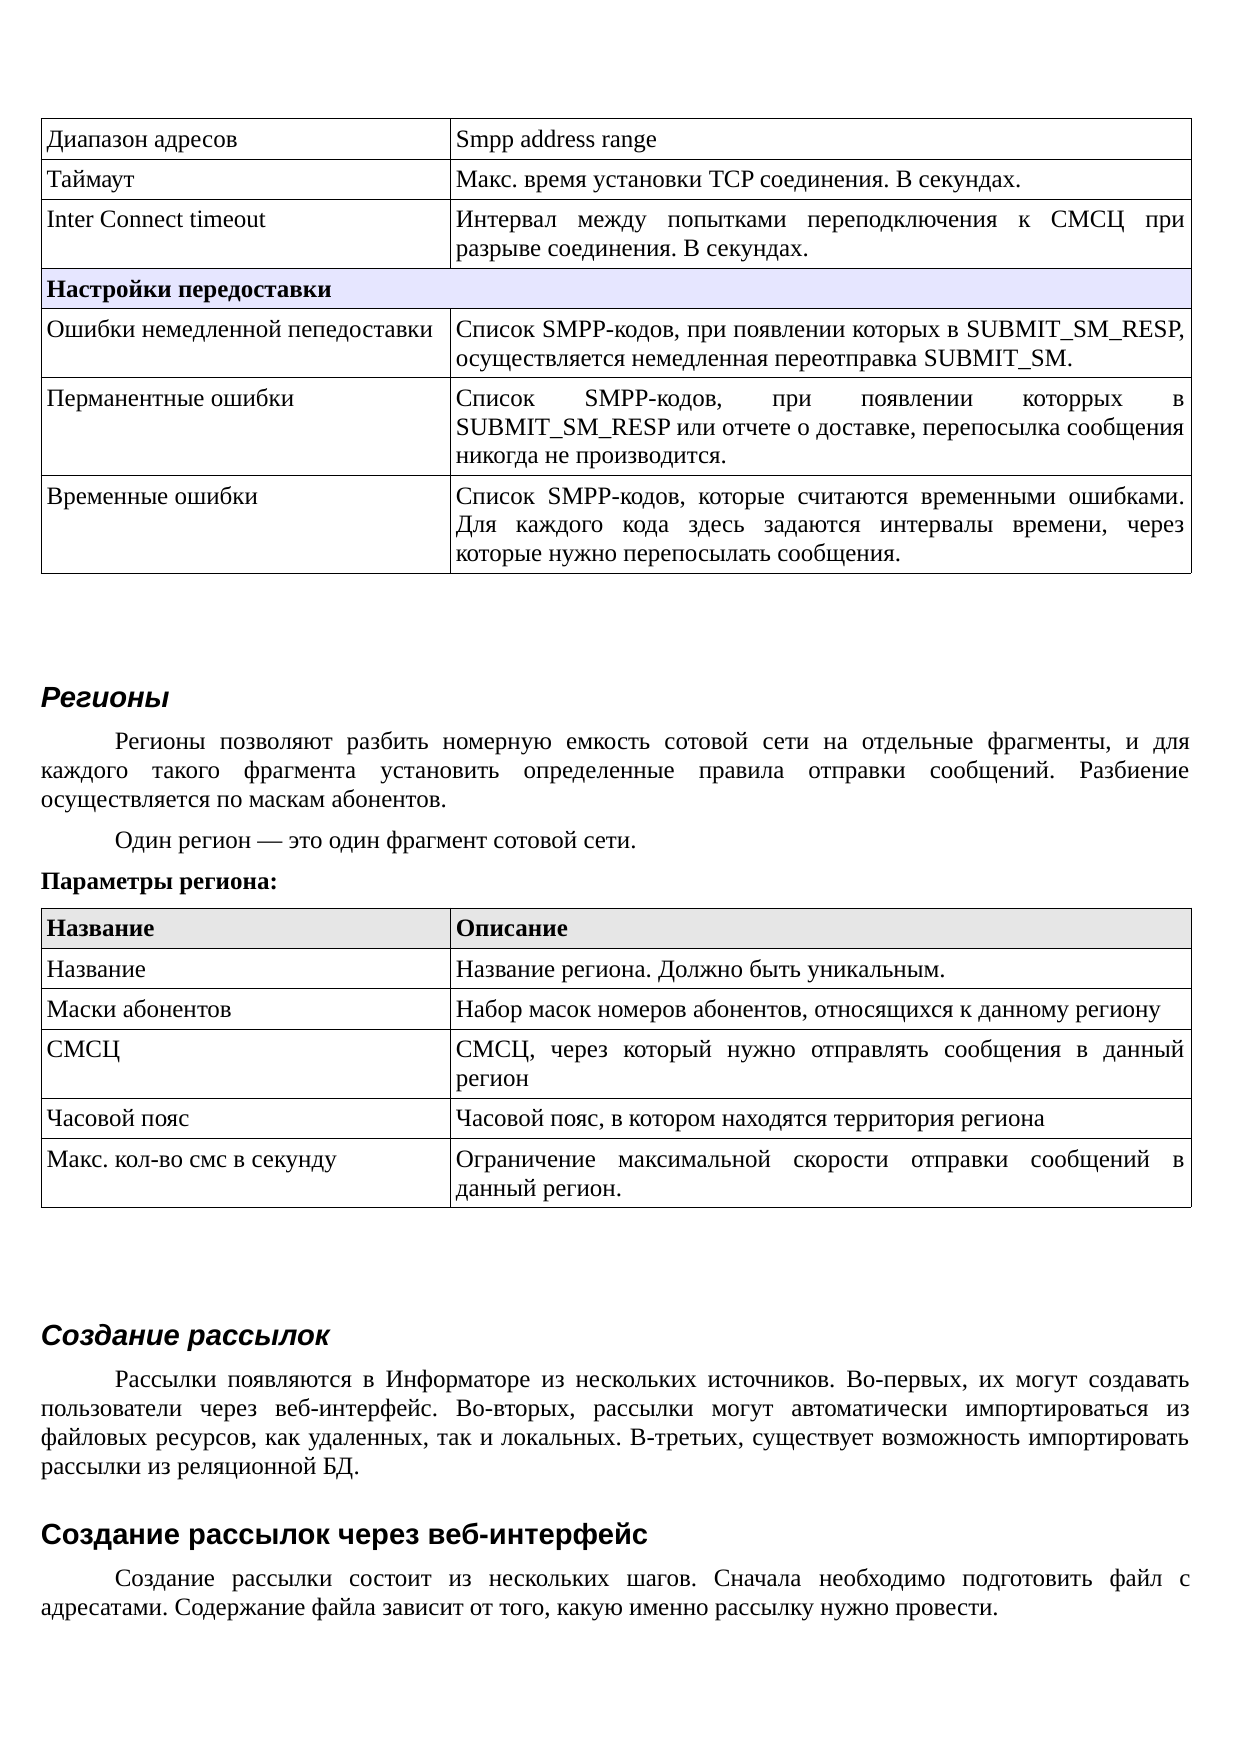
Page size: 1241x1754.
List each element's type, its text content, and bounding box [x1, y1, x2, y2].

subtitle Регионы [41, 680, 1191, 714]
text Один регион — это один фрагмент сотовой сети. [41, 825, 1191, 854]
table_cell СМСЦ, через который нужно отправлять сообщения в данный регион [451, 1030, 1191, 1098]
table_cell Ошибки немедленной пепедоставки [42, 309, 450, 377]
table_cell Ограничение максимальной скорости отправки сообщений в данный регион. [451, 1139, 1191, 1207]
table_cell Перманентные ошибки [42, 378, 450, 475]
table_cell Inter Connect timeout [42, 200, 450, 268]
table_cell Название [42, 949, 450, 988]
table_cell Часовой пояс, в котором находятся территория региона [451, 1099, 1191, 1138]
table_cell Маски абонентов [42, 989, 450, 1029]
table_cell Интервал между попытками переподключения к СМСЦ при разрыве соединения. В секундах. [451, 200, 1191, 268]
table_cell Таймаут [42, 160, 450, 199]
subtitle Создание рассылок [41, 1318, 1191, 1352]
table_cell Макс. кол-во смс в секунду [42, 1139, 450, 1207]
text Регионы позволяют разбить номерную емкость сотовой сети на отдельные фрагменты, и для каждого такого фрагмента установить определенные правила отправки сообщений. Разбиение осуществляется по маскам абонентов. [41, 726, 1191, 813]
table_cell Название региона. Должно быть уникальным. [451, 949, 1191, 988]
table_cell Часовой пояс [42, 1099, 450, 1138]
text Рассылки появляются в Информаторе из нескольких источников. Во-первых, их могут создавать пользователи через веб-интерфейс. Во-вторых, рассылки могут автоматически импортироваться из файловых ресурсов, как удаленных, так и локальных. В-третьих, существует возможность импортировать рассылки из реляционной БД. [41, 1364, 1191, 1479]
table_cell Набор масок номеров абонентов, относящихся к данному региону [451, 989, 1191, 1029]
table_cell Список SMPP-кодов, при появлении которрых в SUBMIT_SM_RESP или отчете о доставке, перепосылка сообщения никогда не производится. [451, 378, 1191, 475]
text Создание рассылки состоит из нескольких шагов. Сначала необходимо подготовить файл с адресатами. Содержание файла зависит от того, какую именно рассылку нужно провести. [41, 1563, 1191, 1621]
table_cell Макс. время установки TCP соединения. В секундах. [451, 160, 1191, 199]
table_cell Список SMPP-кодов, при появлении которых в SUBMIT_SM_RESP, осуществляется немедленная переотправка SUBMIT_SM. [451, 309, 1191, 377]
table_cell Временные ошибки [42, 476, 450, 573]
table_cell Настройки передоставки [42, 269, 1191, 308]
table_header Описание [451, 909, 1191, 948]
table_header Название [42, 909, 450, 948]
table_cell Список SMPP-кодов, которые считаются временными ошибками. Для каждого кода здесь задаются интервалы времени, через которые нужно перепосылать сообщения. [451, 476, 1191, 573]
table_cell Smpp address range [451, 119, 1191, 158]
table_cell Диапазон адресов [42, 119, 450, 158]
text Параметры региона: [41, 866, 1191, 895]
subtitle Создание рассылок через веб-интерфейс [41, 1517, 1191, 1551]
table_cell СМСЦ [42, 1030, 450, 1098]
